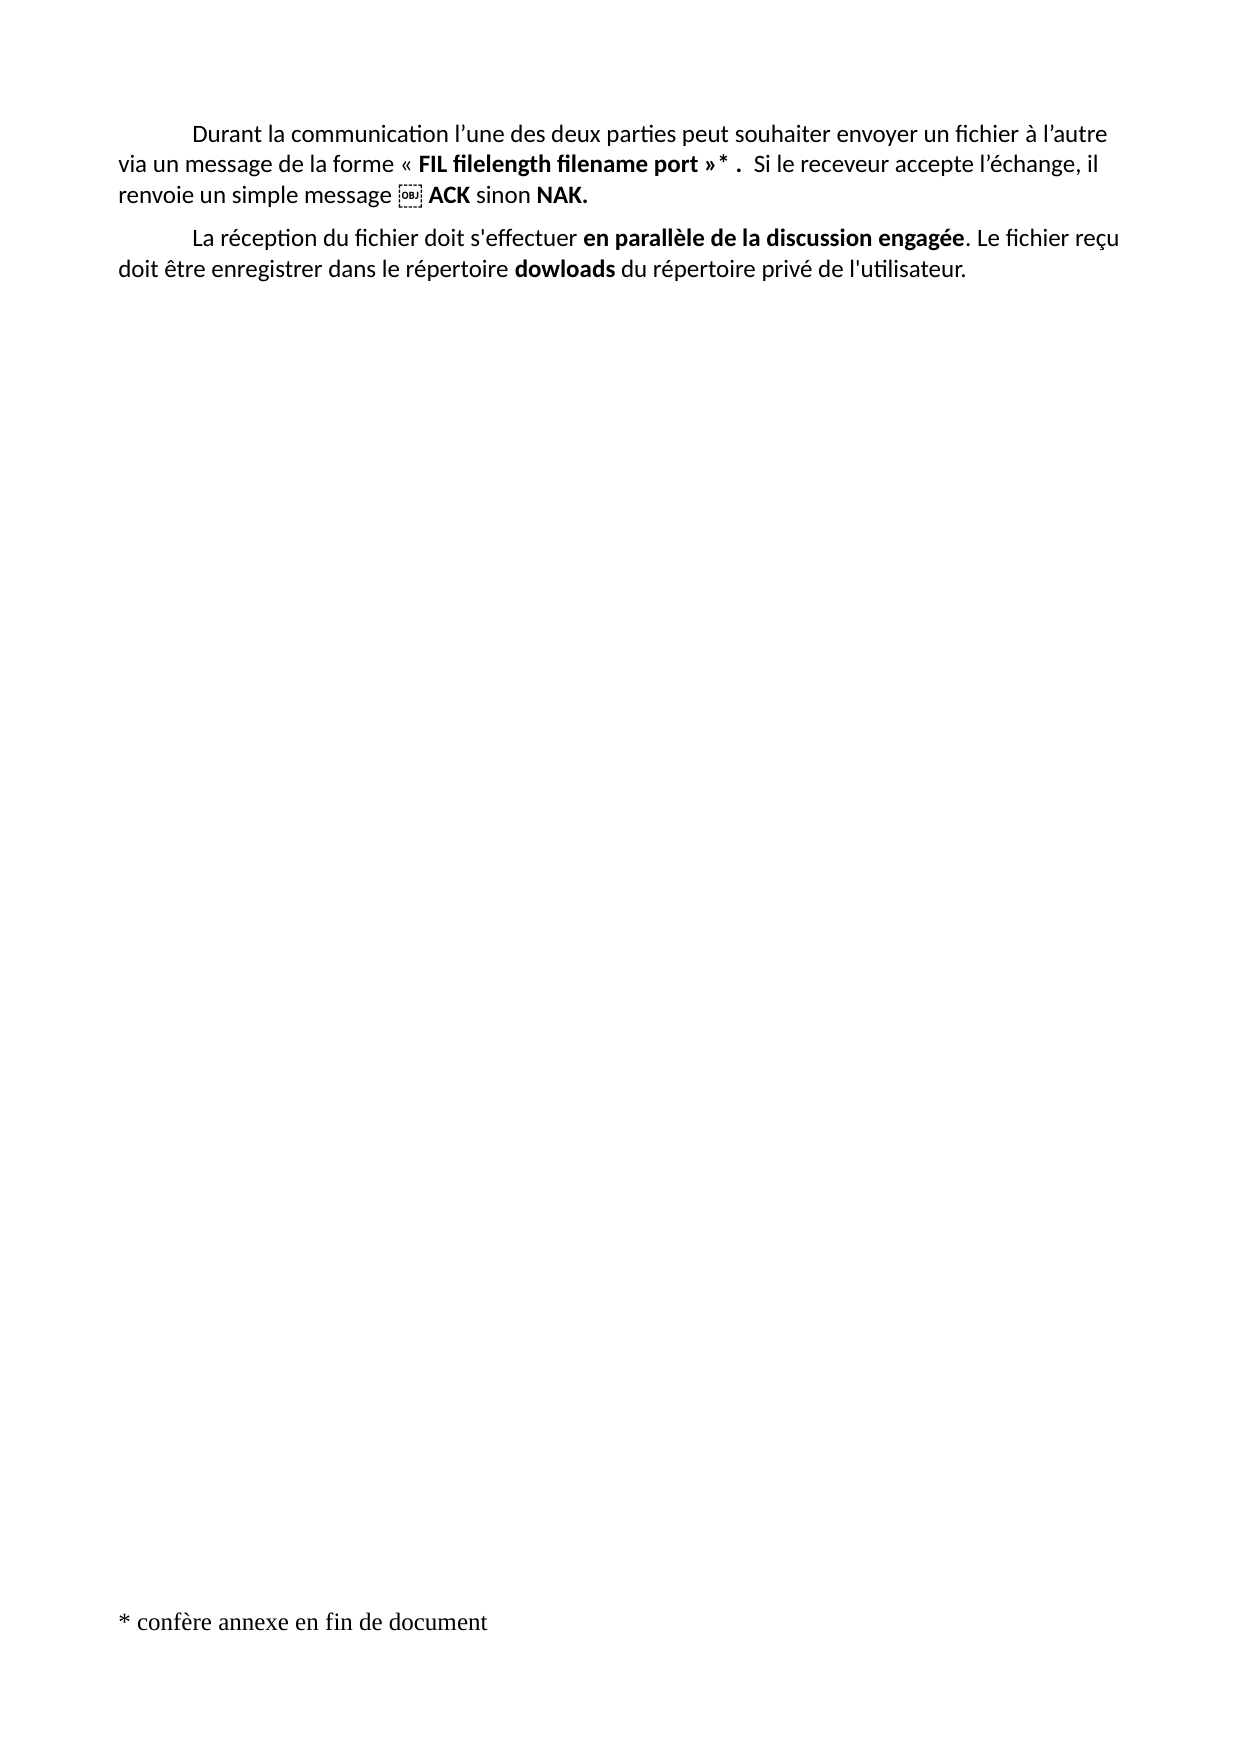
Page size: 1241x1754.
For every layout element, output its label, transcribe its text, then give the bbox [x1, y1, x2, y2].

text Durant la communication l’une des deux parties peut souhaiter envoyer un fichier à l’autre via un message de la forme « FIL filelength filename port »* . Si le receveur accepte l’échange, il renvoie un simple message ￼ ACK sinon NAK. [118, 118, 1122, 210]
text La réception du fichier doit s'effectuer en parallèle de la discussion engagée. Le fichier reçu doit être enregistrer dans le répertoire dowloads du répertoire privé de l'utilisateur. [118, 222, 1122, 283]
